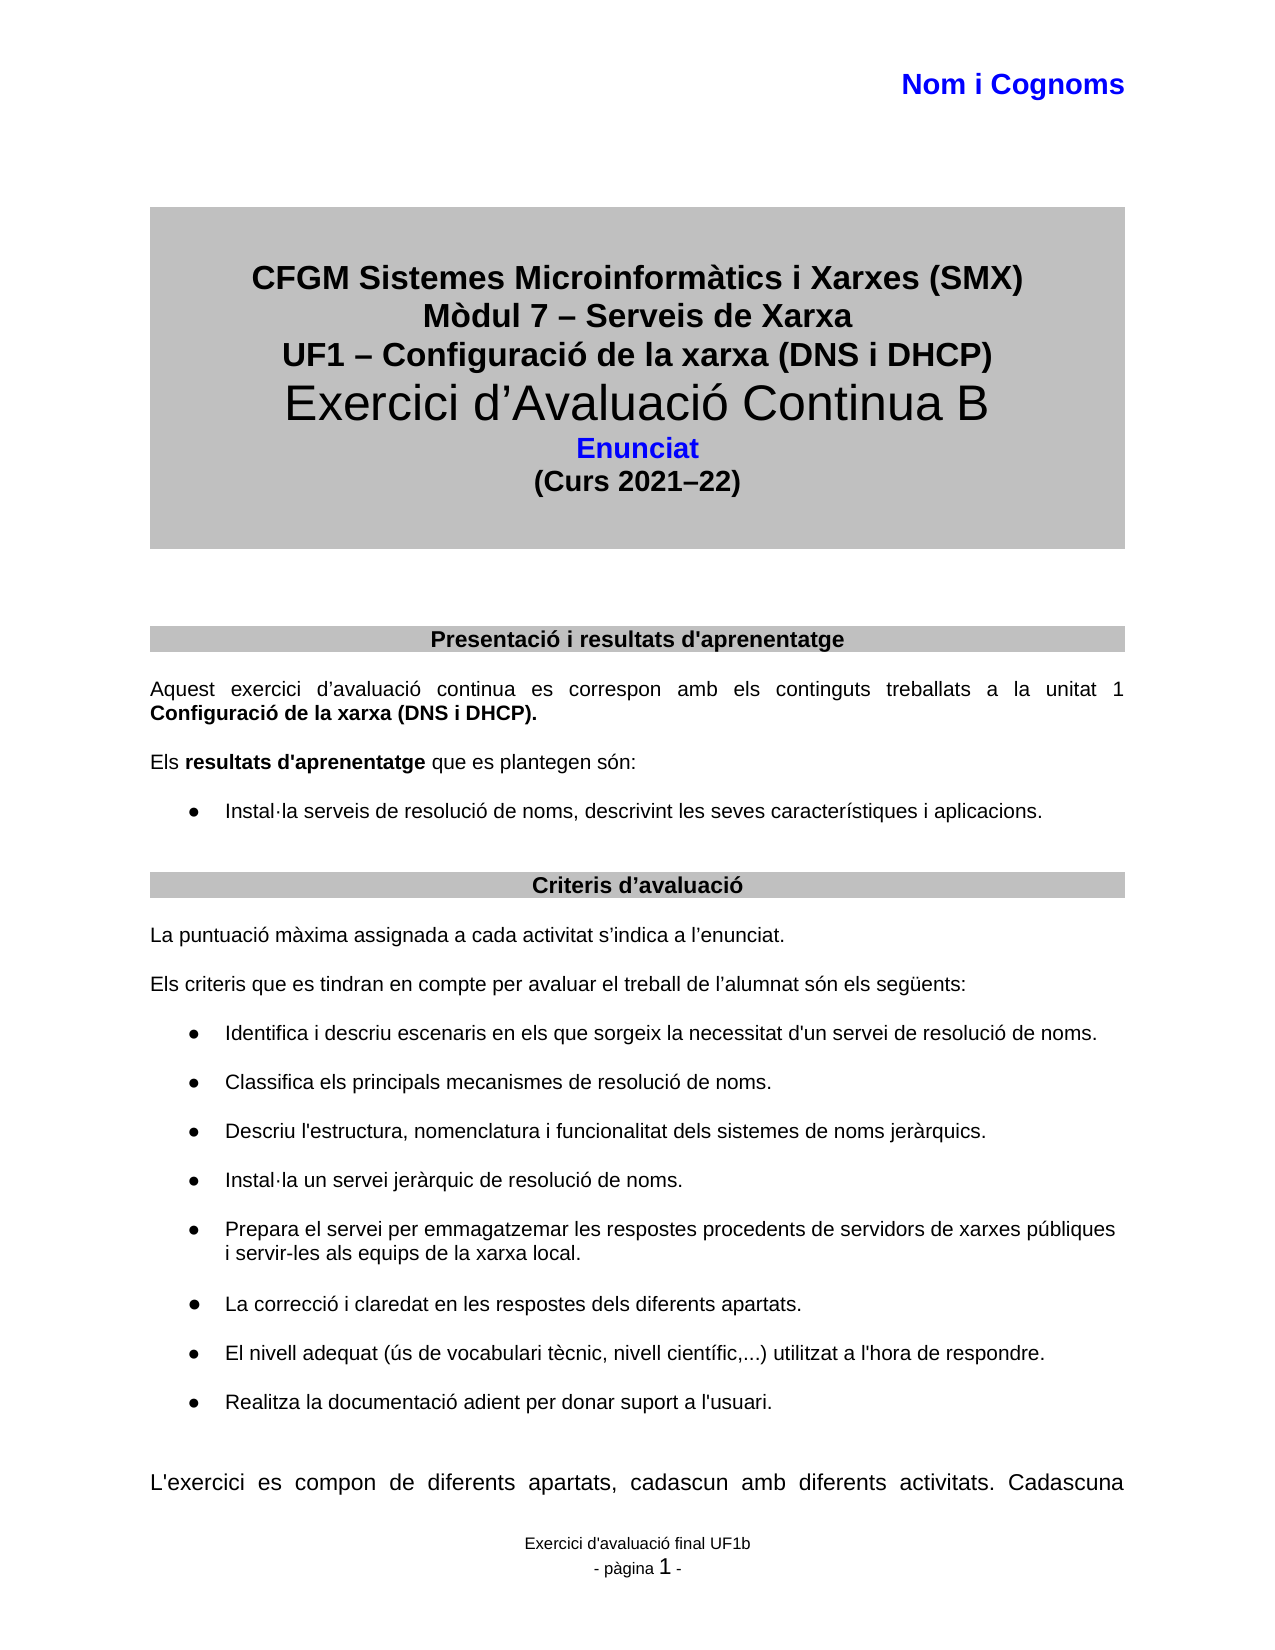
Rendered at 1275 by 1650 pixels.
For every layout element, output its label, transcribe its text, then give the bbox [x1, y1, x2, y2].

text Enunciat [150, 431, 1125, 464]
list Identifica i descriu escenaris en els que sorgeix la necessitat d'un servei de resolució de noms. [187, 1021, 1125, 1045]
text Presentació i resultats d'aprenentatge [150, 626, 1125, 652]
text La puntuació màxima assignada a cada activitat s’indica a l’enunciat. [150, 923, 1125, 947]
text Aquest exercici d’avaluació continua es correspon amb els continguts treballats a la unitat 1 Configuració de la xarxa (DNS i DHCP). [150, 677, 1125, 725]
subtitle UF1 – Configuració de la xarxa (DNS i DHCP) [150, 335, 1125, 373]
text (Curs 2021–22) [150, 464, 1125, 498]
list Classifica els principals mecanismes de resolució de noms. [187, 1070, 1125, 1094]
list El nivell adequat (ús de vocabulari tècnic, nivell científic,...) utilitzat a l'hora de respondre. [187, 1341, 1125, 1365]
text Els criteris que es tindran en compte per avaluar el treball de l’alumnat són els següents: [150, 972, 1125, 996]
list Descriu l'estructura, nomenclatura i funcionalitat dels sistemes de noms jeràrquics. [187, 1119, 1125, 1143]
list Prepara el servei per emmagatzemar les respostes procedents de servidors de xarxes públiques i servir-les als equips de la xarxa local. [187, 1217, 1125, 1265]
text L'exercici es compon de diferents apartats, cadascun amb diferents activitats. Cadascuna [150, 1469, 1125, 1496]
list La correcció i claredat en les respostes dels diferents apartats. [187, 1290, 1125, 1316]
list Instal·la serveis de resolució de noms, descrivint les seves característiques i aplicacions. [187, 799, 1125, 847]
subtitle Mòdul 7 – Serveis de Xarxa [150, 296, 1125, 335]
text Exercici d’Avaluació Continua B [150, 373, 1125, 431]
text CFGM Sistemes Microinformàtics i Xarxes (SMX) [150, 258, 1125, 296]
list Realitza la documentació adient per donar suport a l'usuari. [187, 1390, 1125, 1414]
text Criteris d’avaluació [150, 872, 1125, 898]
list Instal·la un servei jeràrquic de resolució de noms. [187, 1168, 1125, 1192]
text Els resultats d'aprenentatge que es plantegen són: [150, 750, 1125, 774]
